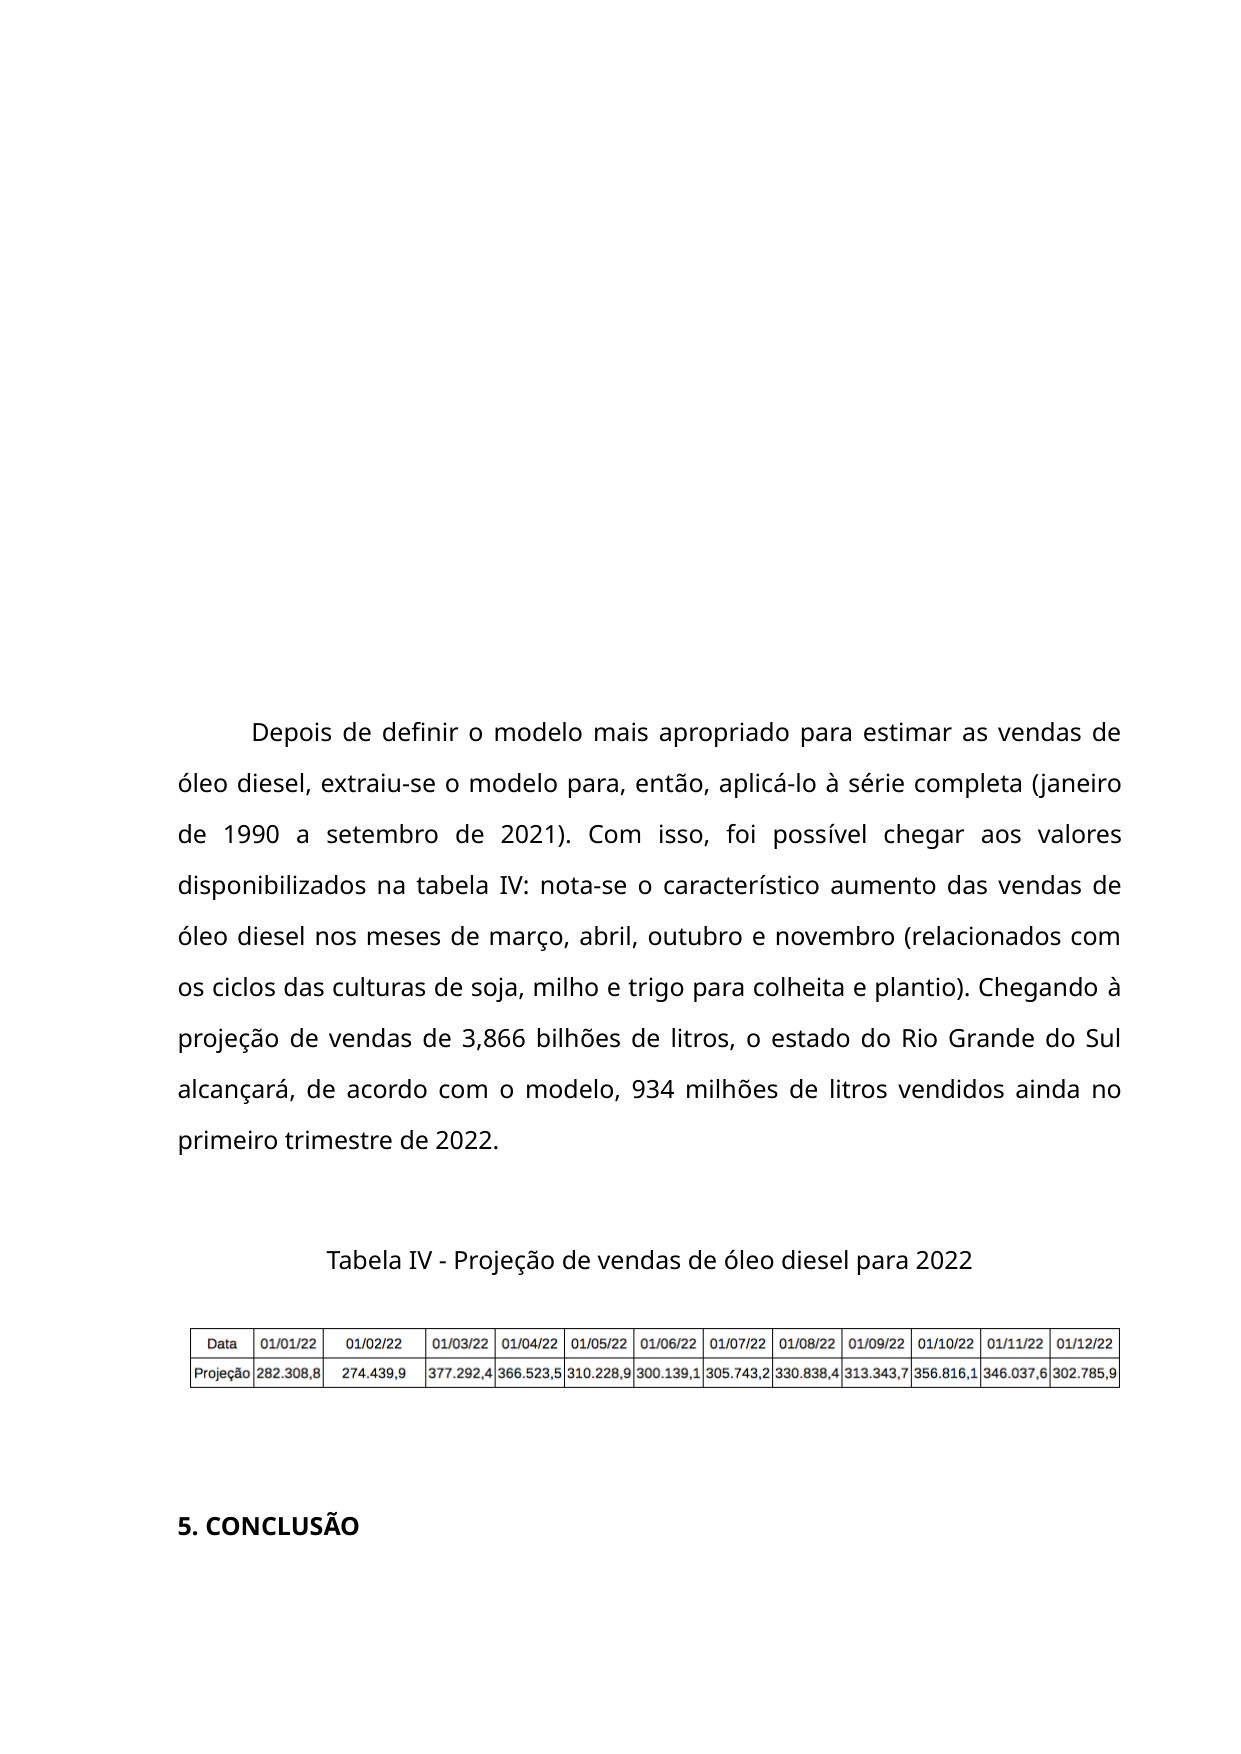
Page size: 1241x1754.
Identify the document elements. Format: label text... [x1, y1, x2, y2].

picture [184, 1322, 1130, 1396]
text Tabela IV - Projeção de vendas de óleo diesel para 2022 [177, 1242, 1122, 1276]
text Depois de definir o modelo mais apropriado para estimar as vendas de óleo diesel, extraiu-se o modelo para, então, aplicá-lo à série completa (janeiro de 1990 a setembro de 2021). Com isso, foi possível chegar aos valores disponibilizados na tabela IV: nota-se o característico aumento das vendas de óleo diesel nos meses de março, abril, outubro e novembro (relacionados com os ciclos das culturas de soja, milho e trigo para colheita e plantio). Chegando à projeção de vendas de 3,866 bilhões de litros, o estado do Rio Grande do Sul alcançará, de acordo com o modelo, 934 milhões de litros vendidos ainda no primeiro trimestre de 2022. [177, 715, 1122, 1157]
text 5. CONCLUSÃO [177, 1508, 1122, 1542]
